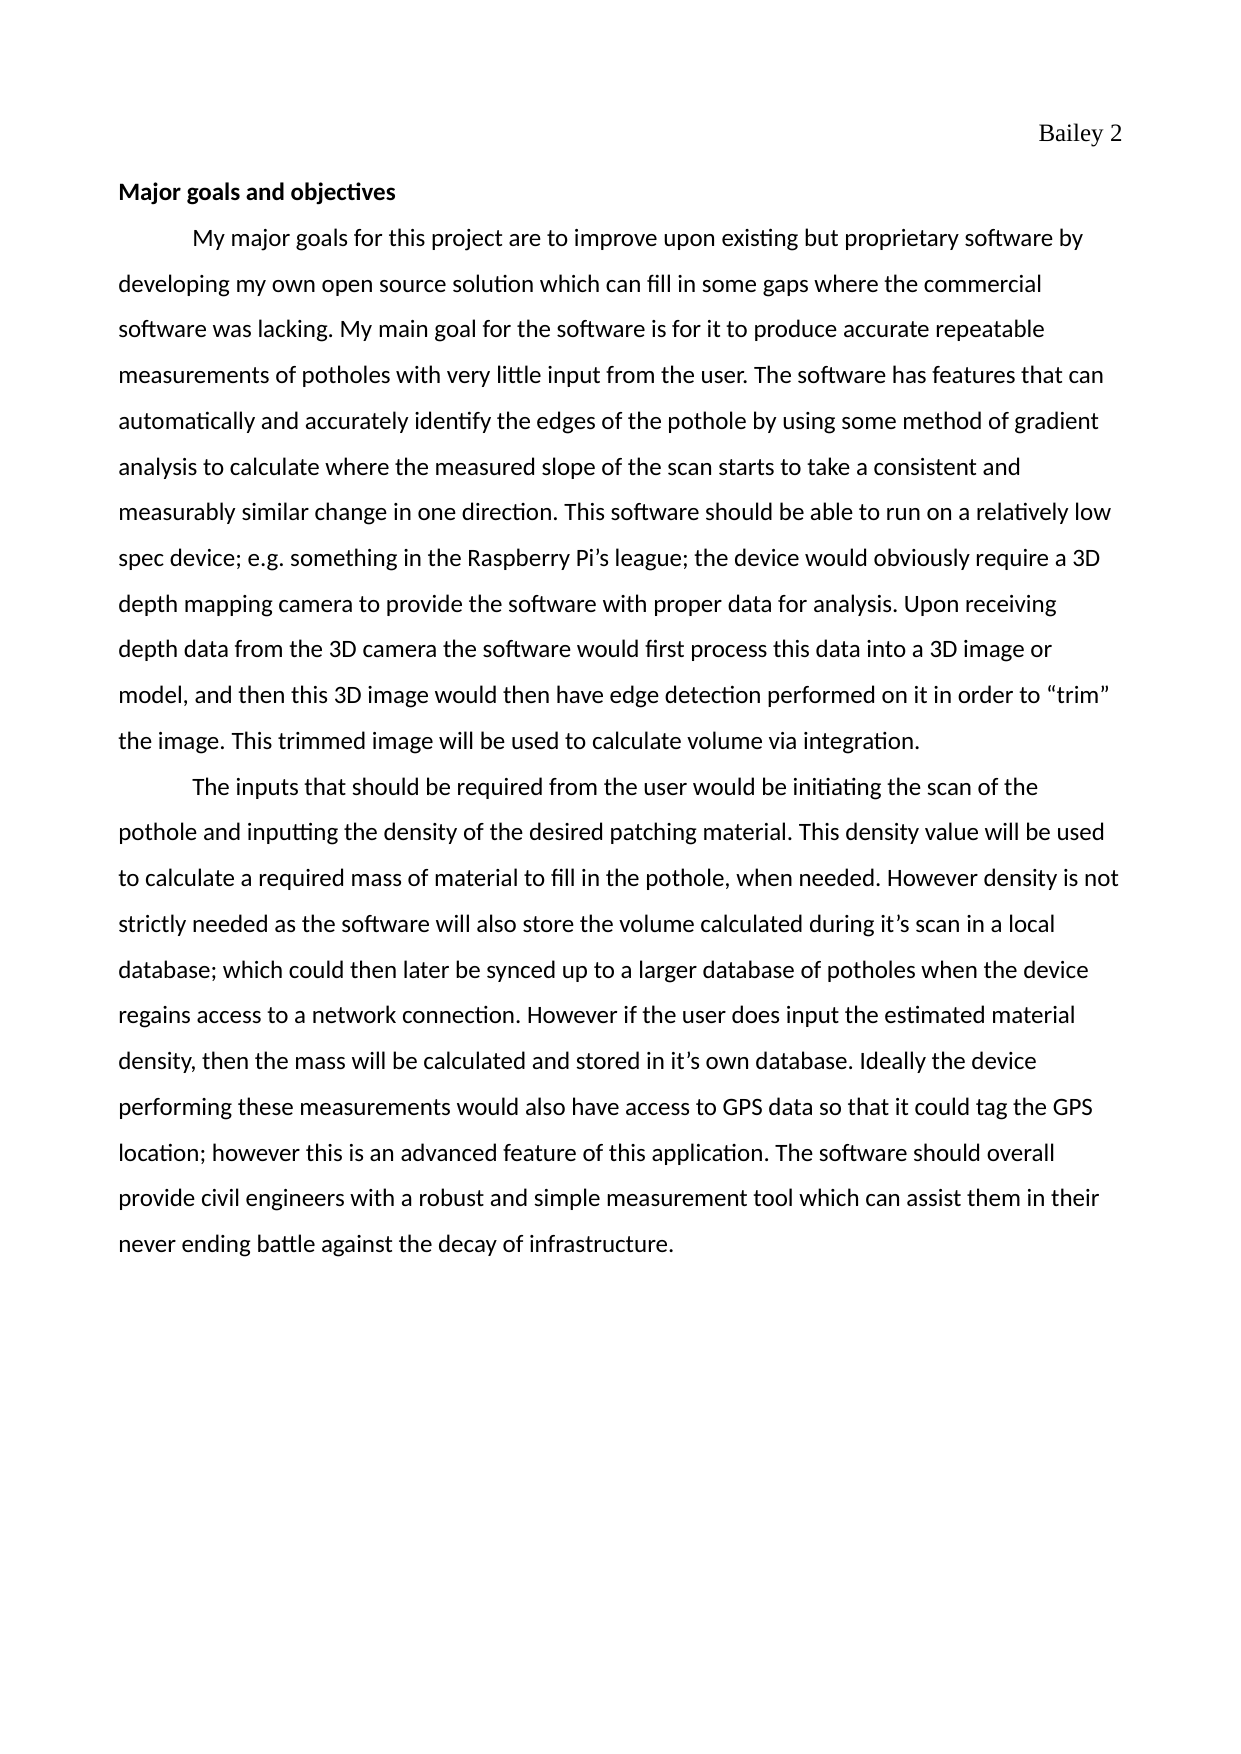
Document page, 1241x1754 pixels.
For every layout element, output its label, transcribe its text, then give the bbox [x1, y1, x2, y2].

text My major goals for this project are to improve upon existing but proprietary software by developing my own open source solution which can fill in some gaps where the commercial software was lacking. My main goal for the software is for it to produce accurate repeatable measurements of potholes with very little input from the user. The software has features that can automatically and accurately identify the edges of the pothole by using some method of gradient analysis to calculate where the measured slope of the scan starts to take a consistent and measurably similar change in one direction. This software should be able to run on a relatively low spec device; e.g. something in the Raspberry Pi’s league; the device would obviously require a 3D depth mapping camera to provide the software with proper data for analysis. Upon receiving depth data from the 3D camera the software would first process this data into a 3D image or model, and then this 3D image would then have edge detection performed on it in order to “trim” the image. This trimmed image will be used to calculate volume via integration. [118, 222, 1122, 756]
text Major goals and objectives [118, 176, 1122, 207]
text The inputs that should be required from the user would be initiating the scan of the pothole and inputting the density of the desired patching material. This density value will be used to calculate a required mass of material to fill in the pothole, when needed. However density is not strictly needed as the software will also store the volume calculated during it’s scan in a local database; which could then later be synced up to a larger database of potholes when the device regains access to a network connection. However if the user does input the estimated material density, then the mass will be calculated and stored in it’s own database. Ideally the device performing these measurements would also have access to GPS data so that it could tag the GPS location; however this is an advanced feature of this application. The software should overall provide civil engineers with a robust and simple measurement tool which can assist them in their never ending battle against the decay of infrastructure. [118, 771, 1122, 1259]
